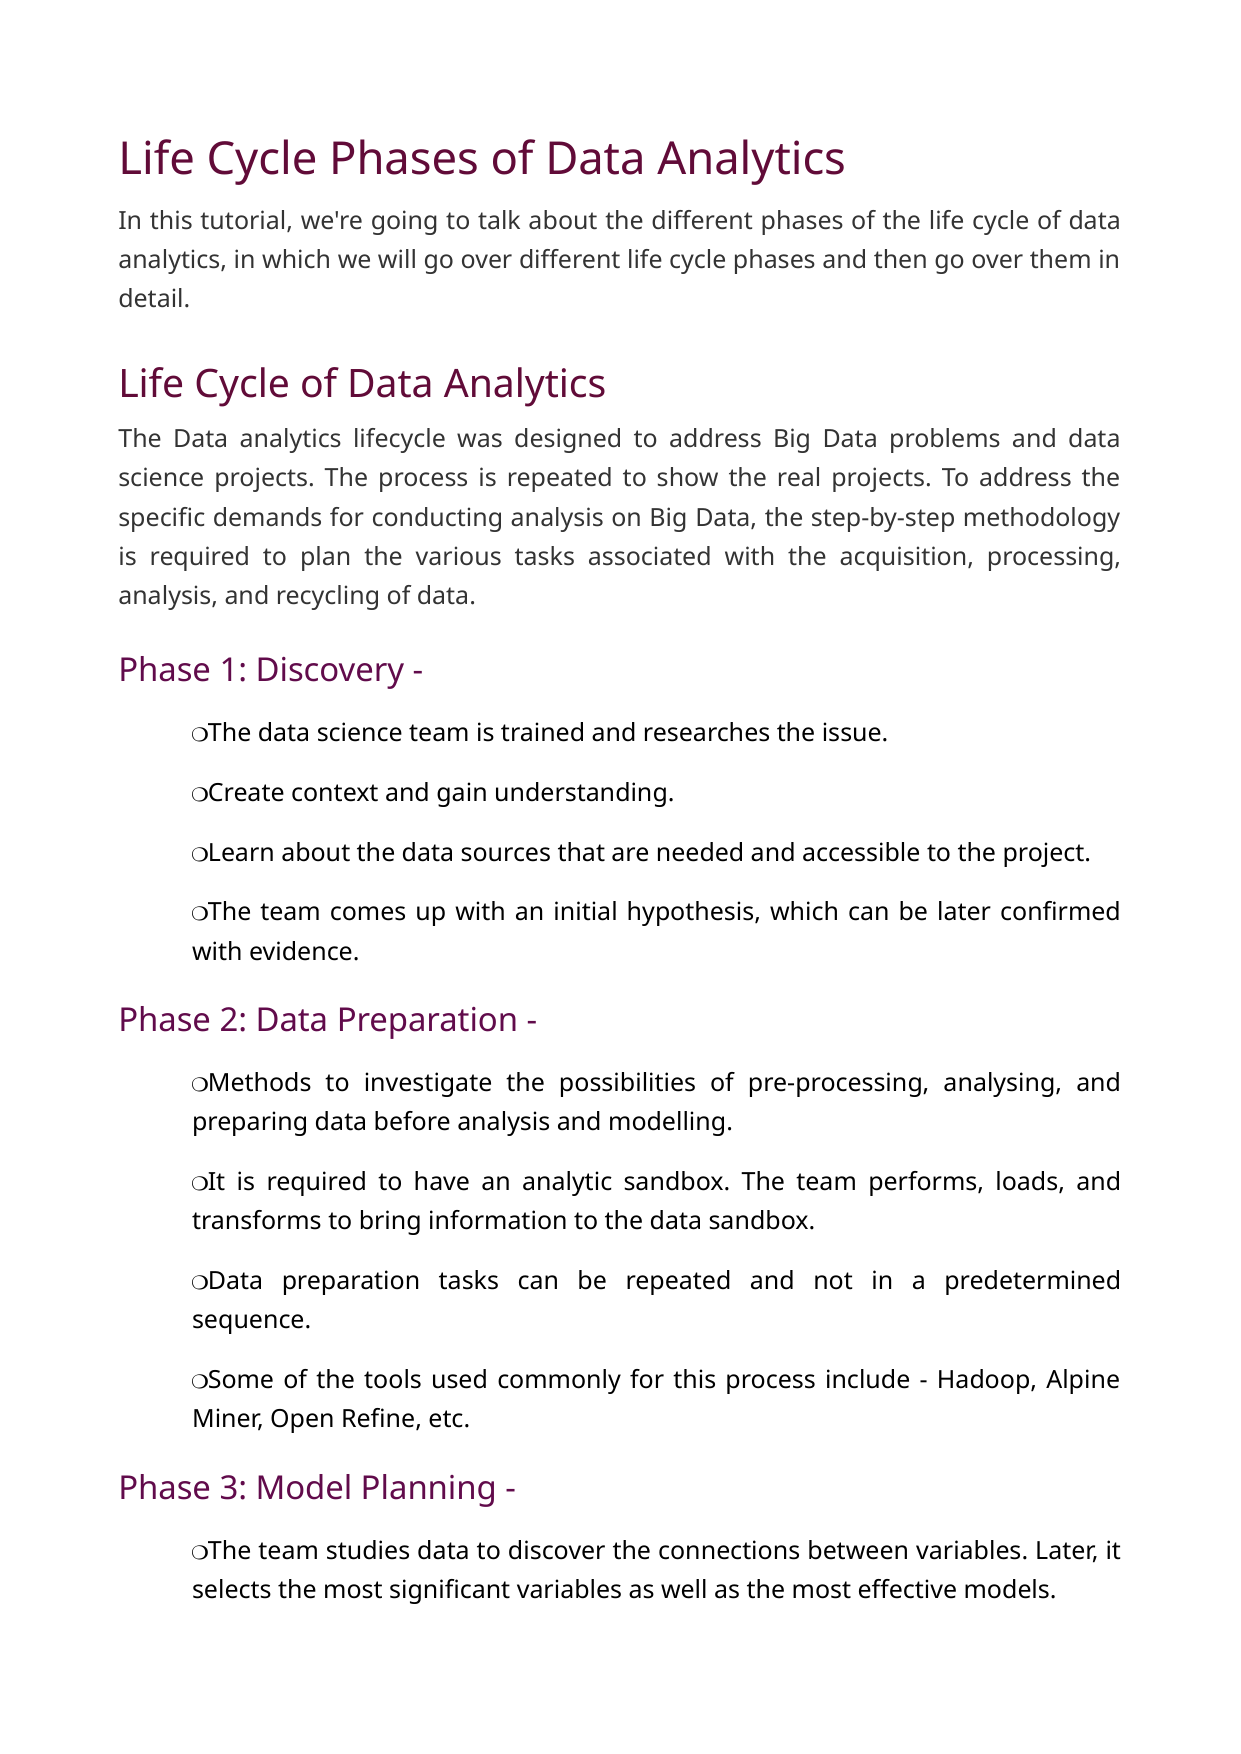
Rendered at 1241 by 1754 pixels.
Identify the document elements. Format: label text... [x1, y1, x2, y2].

subtitle Phase 3: Model Planning - [118, 1464, 1122, 1509]
list Some of the tools used commonly for this process include - Hadoop, Alpine Miner, Open Refine, etc. [118, 1357, 1122, 1435]
list It is required to have an analytic sandbox. The team performs, loads, and transforms to bring information to the data sandbox. [118, 1159, 1122, 1237]
list Methods to investigate the possibilities of pre-processing, analysing, and preparing data before analysis and modelling. [118, 1060, 1122, 1138]
list Data preparation tasks can be repeated and not in a predetermined sequence. [118, 1258, 1122, 1336]
list Create context and gain understanding. [118, 769, 1122, 808]
list The team studies data to discover the connections between variables. Later, it selects the most significant variables as well as the most effective models. [118, 1527, 1122, 1606]
text The Data analytics lifecycle was designed to address Big Data problems and data science projects. The process is repeated to show the real projects. To address the specific demands for conducting analysis on Big Data, the step-by-step methodology is required to plan the various tasks associated with the acquisition, processing, analysis, and recycling of data. [118, 421, 1122, 612]
subtitle Life Cycle Phases of Data Analytics [118, 126, 1122, 188]
subtitle Phase 2: Data Preparation - [118, 996, 1122, 1041]
list The team comes up with an initial hypothesis, which can be later confirmed with evidence. [118, 889, 1122, 967]
subtitle Life Cycle of Data Analytics [118, 355, 1122, 408]
subtitle Phase 1: Discovery - [118, 646, 1122, 691]
text In this tutorial, we're going to talk about the different phases of the life cycle of data analytics, in which we will go over different life cycle phases and then go over them in detail. [118, 202, 1122, 315]
list Learn about the data sources that are needed and accessible to the project. [118, 829, 1122, 868]
list The data science team is trained and researches the issue. [118, 709, 1122, 748]
